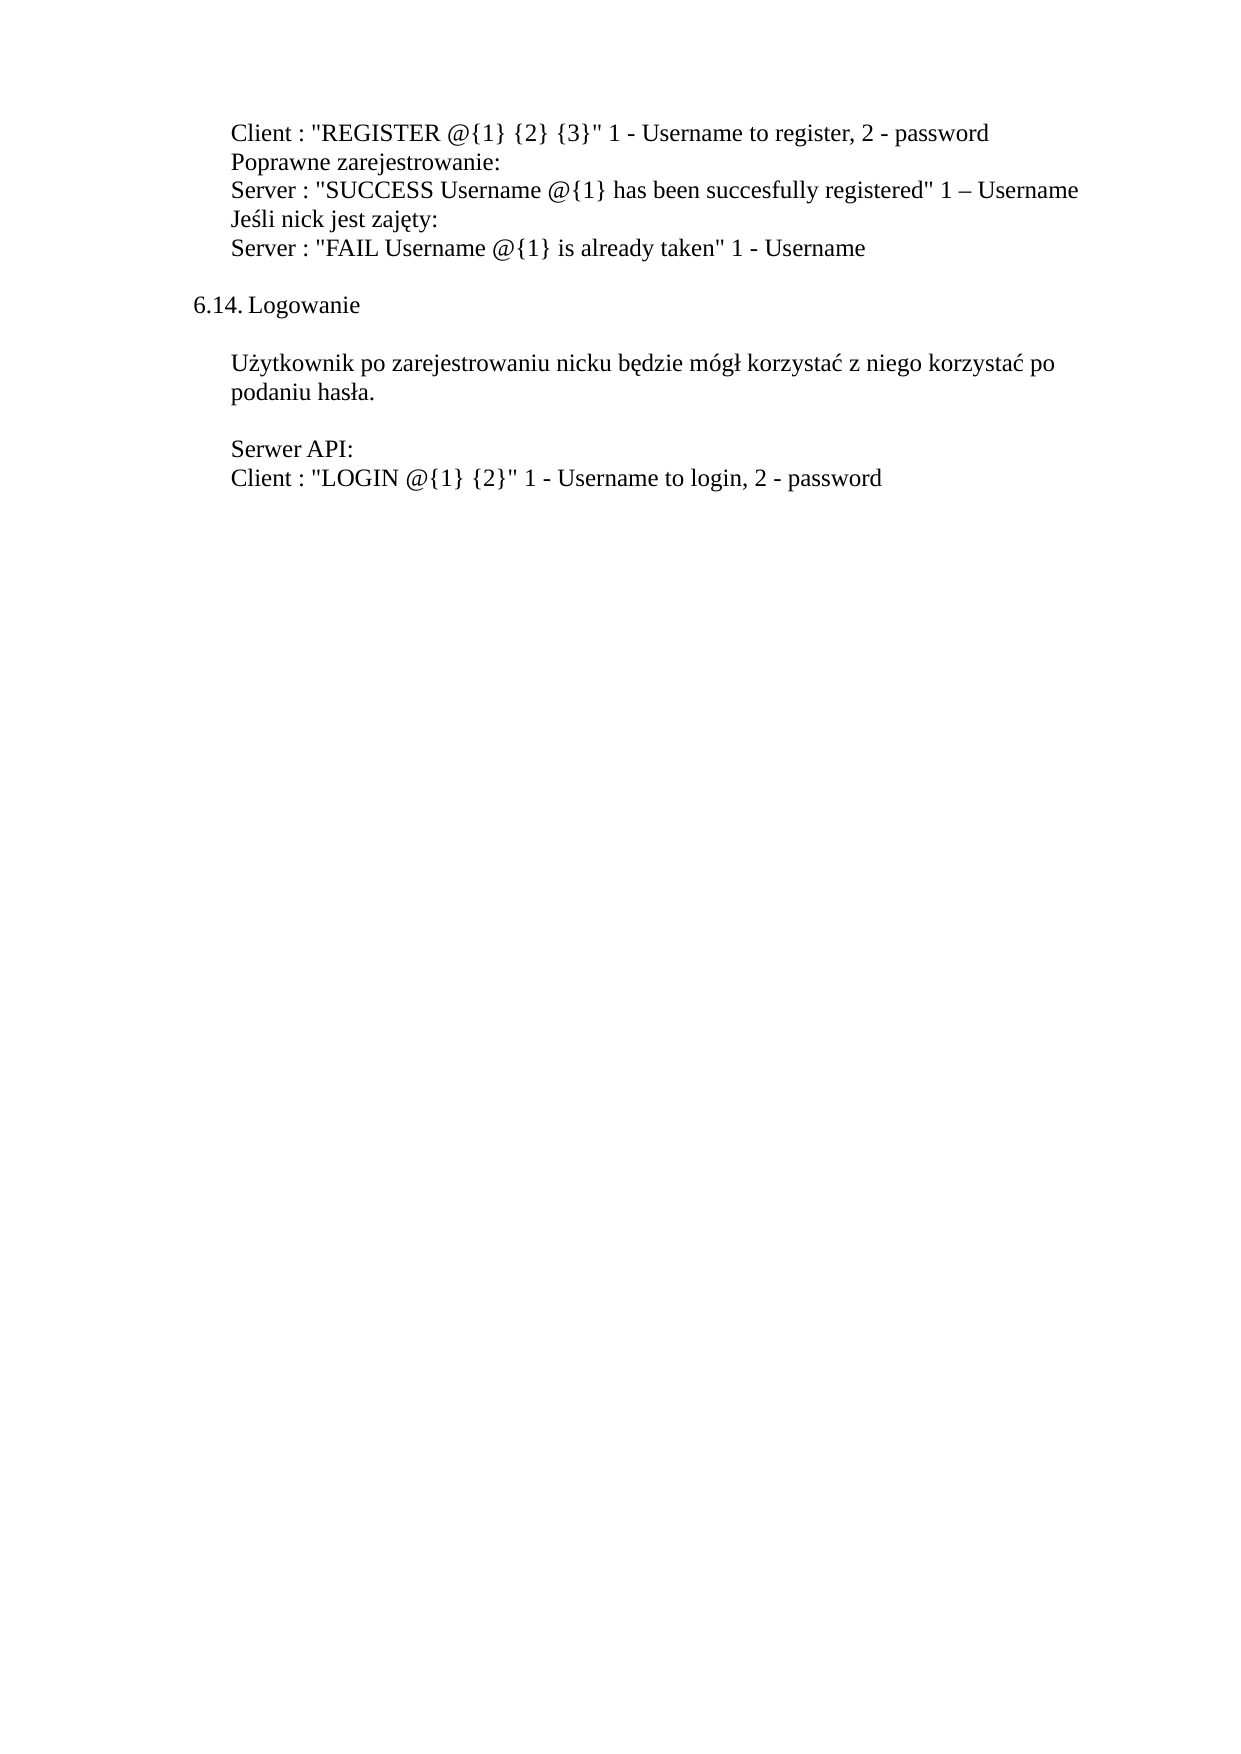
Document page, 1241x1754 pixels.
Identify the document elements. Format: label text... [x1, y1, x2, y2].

list Client : "LOGIN @{1} {2}" 1 - Username to login, 2 - password [193, 463, 1122, 492]
list Server : "FAIL Username @{1} is already taken" 1 - Username [193, 233, 1122, 291]
list Użytkownik po zarejestrowaniu nicku będzie mógł korzystać z niego korzystać po podaniu hasła. Serwer API: [193, 319, 1122, 463]
list Client : "REGISTER @{1} {2} {3}" 1 - Username to register, 2 - password Poprawne zarejestrowanie: Server : "SUCCESS Username @{1} has been succesfully registered" 1 – Username [193, 118, 1122, 204]
list Logowanie [193, 291, 1122, 319]
list Jeśli nick jest zajęty: [193, 204, 1122, 233]
